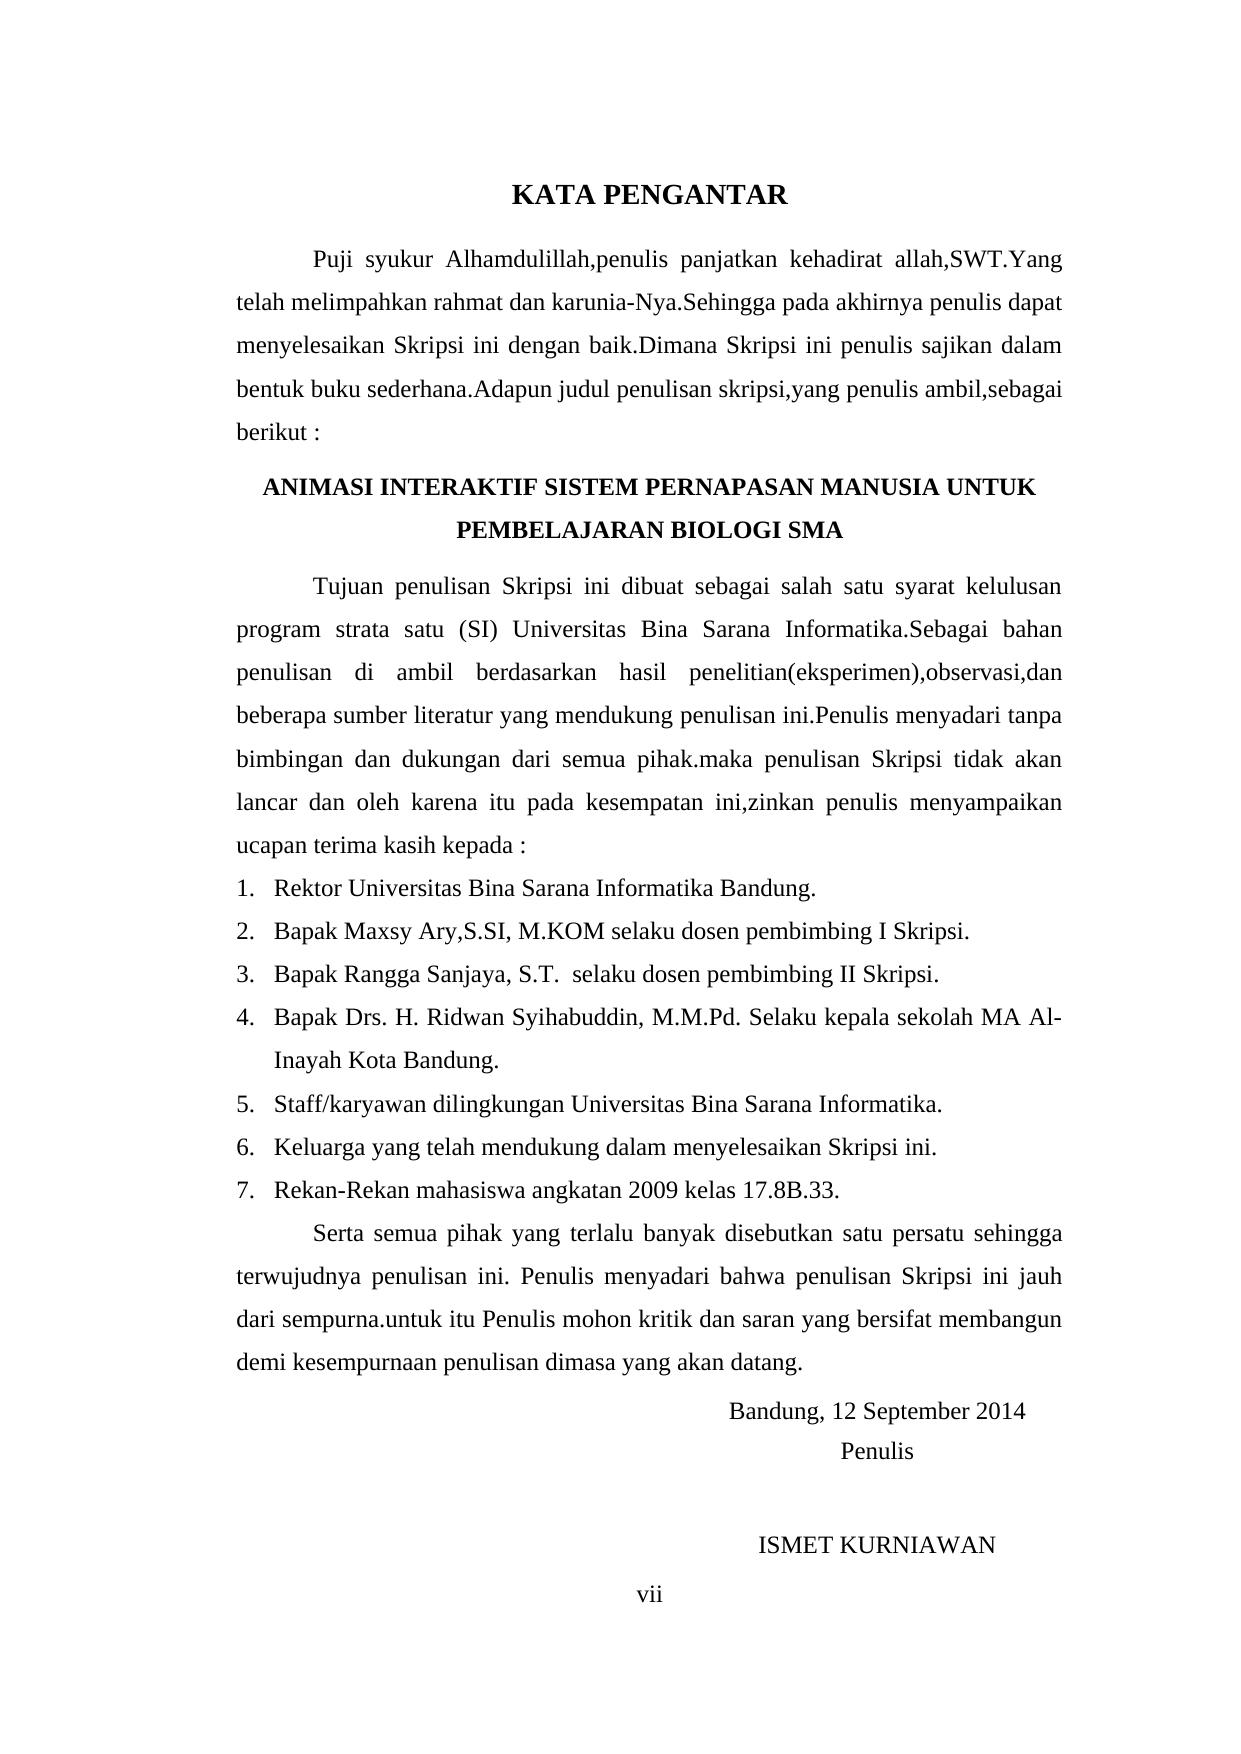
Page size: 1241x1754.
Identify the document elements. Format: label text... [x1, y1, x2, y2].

table_header Bandung, 12 September 2014 [692, 1391, 1062, 1431]
list Keluarga yang telah mendukung dalam menyelesaikan Skripsi ini. [236, 1132, 1063, 1161]
list Bapak Maxsy Ary,S.SI, M.KOM selaku dosen pembimbing I Skripsi. [236, 916, 1063, 945]
list Rekan-Rekan mahasiswa angkatan 2009 kelas 17.8B.33. [236, 1175, 1063, 1204]
text Puji syukur Alhamdulillah,penulis panjatkan kehadirat allah,SWT.Yang telah melimpahkan rahmat dan karunia-Nya.Sehingga pada akhirnya penulis dapat menyelesaikan Skripsi ini dengan baik.Dimana Skripsi ini penulis sajikan dalam bentuk buku sederhana.Adapun judul penulisan skripsi,yang penulis ambil,sebagai berikut : [236, 244, 1063, 446]
text Serta semua pihak yang terlalu banyak disebutkan satu persatu sehingga terwujudnya penulisan ini. Penulis menyadari bahwa penulisan Skripsi ini jauh dari sempurna.untuk itu Penulis mohon kritik dan saran yang bersifat membangun demi kesempurnaan penulisan dimasa yang akan datang. [236, 1218, 1063, 1376]
text Tujuan penulisan Skripsi ini dibuat sebagai salah satu syarat kelulusan program strata satu (SI) Universitas Bina Sarana Informatika.Sebagai bahan penulisan di ambil berdasarkan hasil penelitian(eksperimen),observasi,dan beberapa sumber literatur yang mendukung penulisan ini.Penulis menyadari tanpa bimbingan dan dukungan dari semua pihak.maka penulisan Skripsi tidak akan lancar dan oleh karena itu pada kesempatan ini,zinkan penulis menyampaikan ucapan terima kasih kepada : [236, 571, 1063, 859]
subtitle KATA PENGANTAR [236, 177, 1063, 211]
table_cell Penulis [692, 1431, 1062, 1524]
list Rektor Universitas Bina Sarana Informatika Bandung. [236, 873, 1063, 902]
text ANIMASI INTERAKTIF SISTEM PERNAPASAN MANUSIA UNTUK PEMBELAJARAN BIOLOGI SMA [236, 472, 1063, 544]
table_cell ISMET KURNIAWAN [692, 1525, 1062, 1565]
list Bapak Drs. H. Ridwan Syihabuddin, M.M.Pd. Selaku kepala sekolah MA Al-Inayah Kota Bandung. [236, 1002, 1063, 1074]
list Bapak Rangga Sanjaya, S.T. selaku dosen pembimbing II Skripsi. [236, 959, 1063, 988]
list Staff/karyawan dilingkungan Universitas Bina Sarana Informatika. [236, 1089, 1063, 1117]
